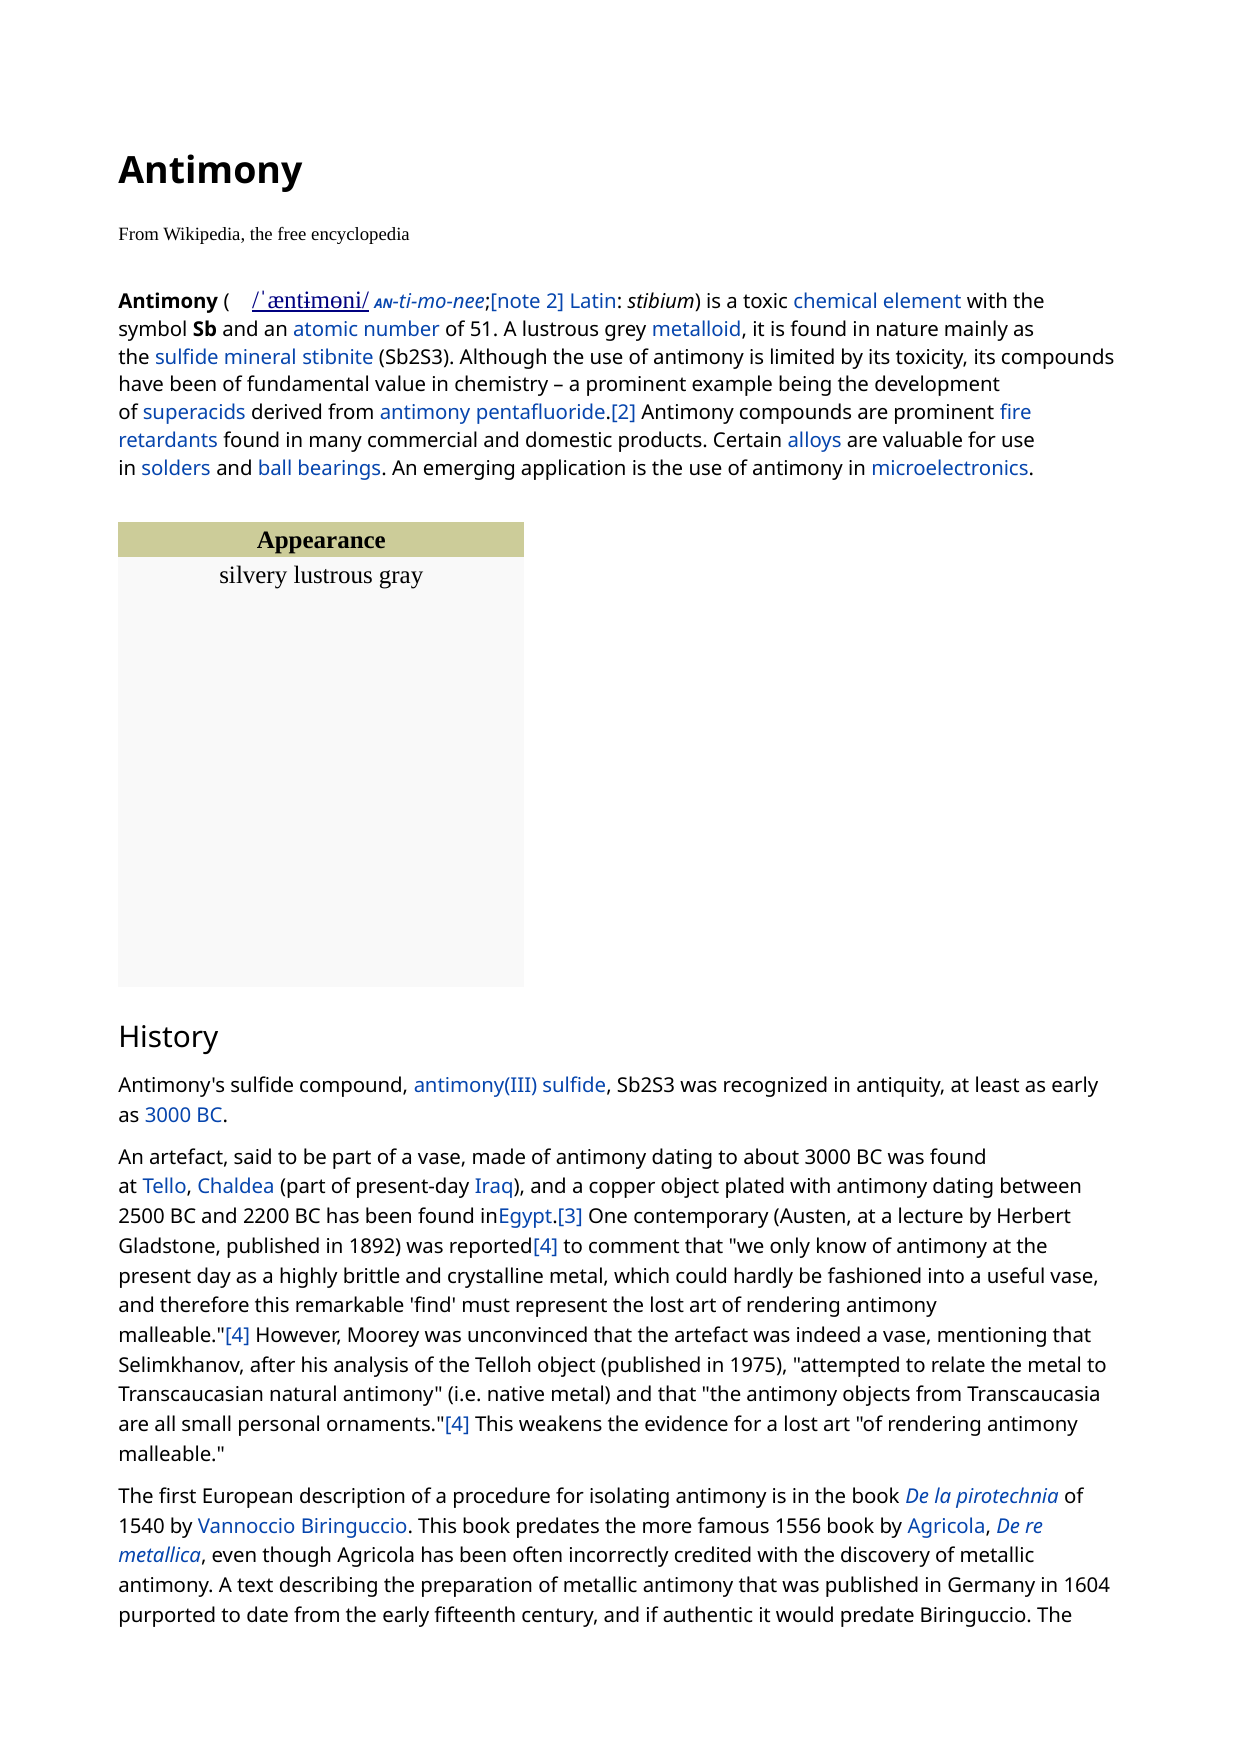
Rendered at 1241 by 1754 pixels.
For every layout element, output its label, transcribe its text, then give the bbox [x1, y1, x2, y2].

subtitle Antimony [118, 143, 1122, 194]
text An artefact, said to be part of a vase, made of antimony dating to about 3000 BC was found at Tello, Chaldea (part of present-day Iraq), and a copper object plated with antimony dating between 2500 BC and 2200 BC has been found inEgypt.[3] One contemporary (Austen, at a lecture by Herbert Gladstone, published in 1892) was reported[4] to comment that "we only know of antimony at the present day as a highly brittle and crystalline metal, which could hardly be fashioned into a useful vase, and therefore this remarkable 'find' must represent the lost art of rendering antimony malleable."[4] However, Moorey was unconvinced that the artefact was indeed a vase, mentioning that Selimkhanov, after his analysis of the Telloh object (published in 1975), "attempted to relate the metal to Transcaucasian natural antimony" (i.e. native metal) and that "the antimony objects from Transcaucasia are all small personal ornaments."[4] This weakens the evidence for a lost art "of rendering antimony malleable." [118, 1141, 1122, 1467]
text Antimony's sulfide compound, antimony(III) sulfide, Sb2S3 was recognized in antiquity, at least as early as 3000 BC. [118, 1069, 1122, 1128]
table_header Appearance [118, 522, 524, 557]
text The first European description of a procedure for isolating antimony is in the book De la pirotechnia of 1540 by Vannoccio Biringuccio. This book predates the more famous 1556 book by Agricola, De re metallica, even though Agricola has been often incorrectly credited with the discovery of metallic antimony. A text describing the preparation of metallic antimony that was published in Germany in 1604 purported to date from the early fifteenth century, and if authentic it would predate Biringuccio. The [118, 1479, 1122, 1628]
text Antimony ( /ˈæntɨmɵni/ an-ti-mo-nee;[note 2] Latin: stibium) is a toxic chemical element with the symbol Sb and an atomic number of 51. A lustrous grey metalloid, it is found in nature mainly as the sulfide mineral stibnite (Sb2S3). Although the use of antimony is limited by its toxicity, its compounds have been of fundamental value in chemistry – a prominent example being the development of superacids derived from antimony pentafluoride.[2] Antimony compounds are prominent fire retardants found in many commercial and domestic products. Certain alloys are valuable for use in solders and ball bearings. An emerging application is the use of antimony in microelectronics. [118, 285, 1122, 481]
text History [118, 987, 1122, 1056]
text From Wikipedia, the free encyclopedia [118, 207, 1122, 244]
table_cell silvery lustrous gray [118, 557, 524, 987]
